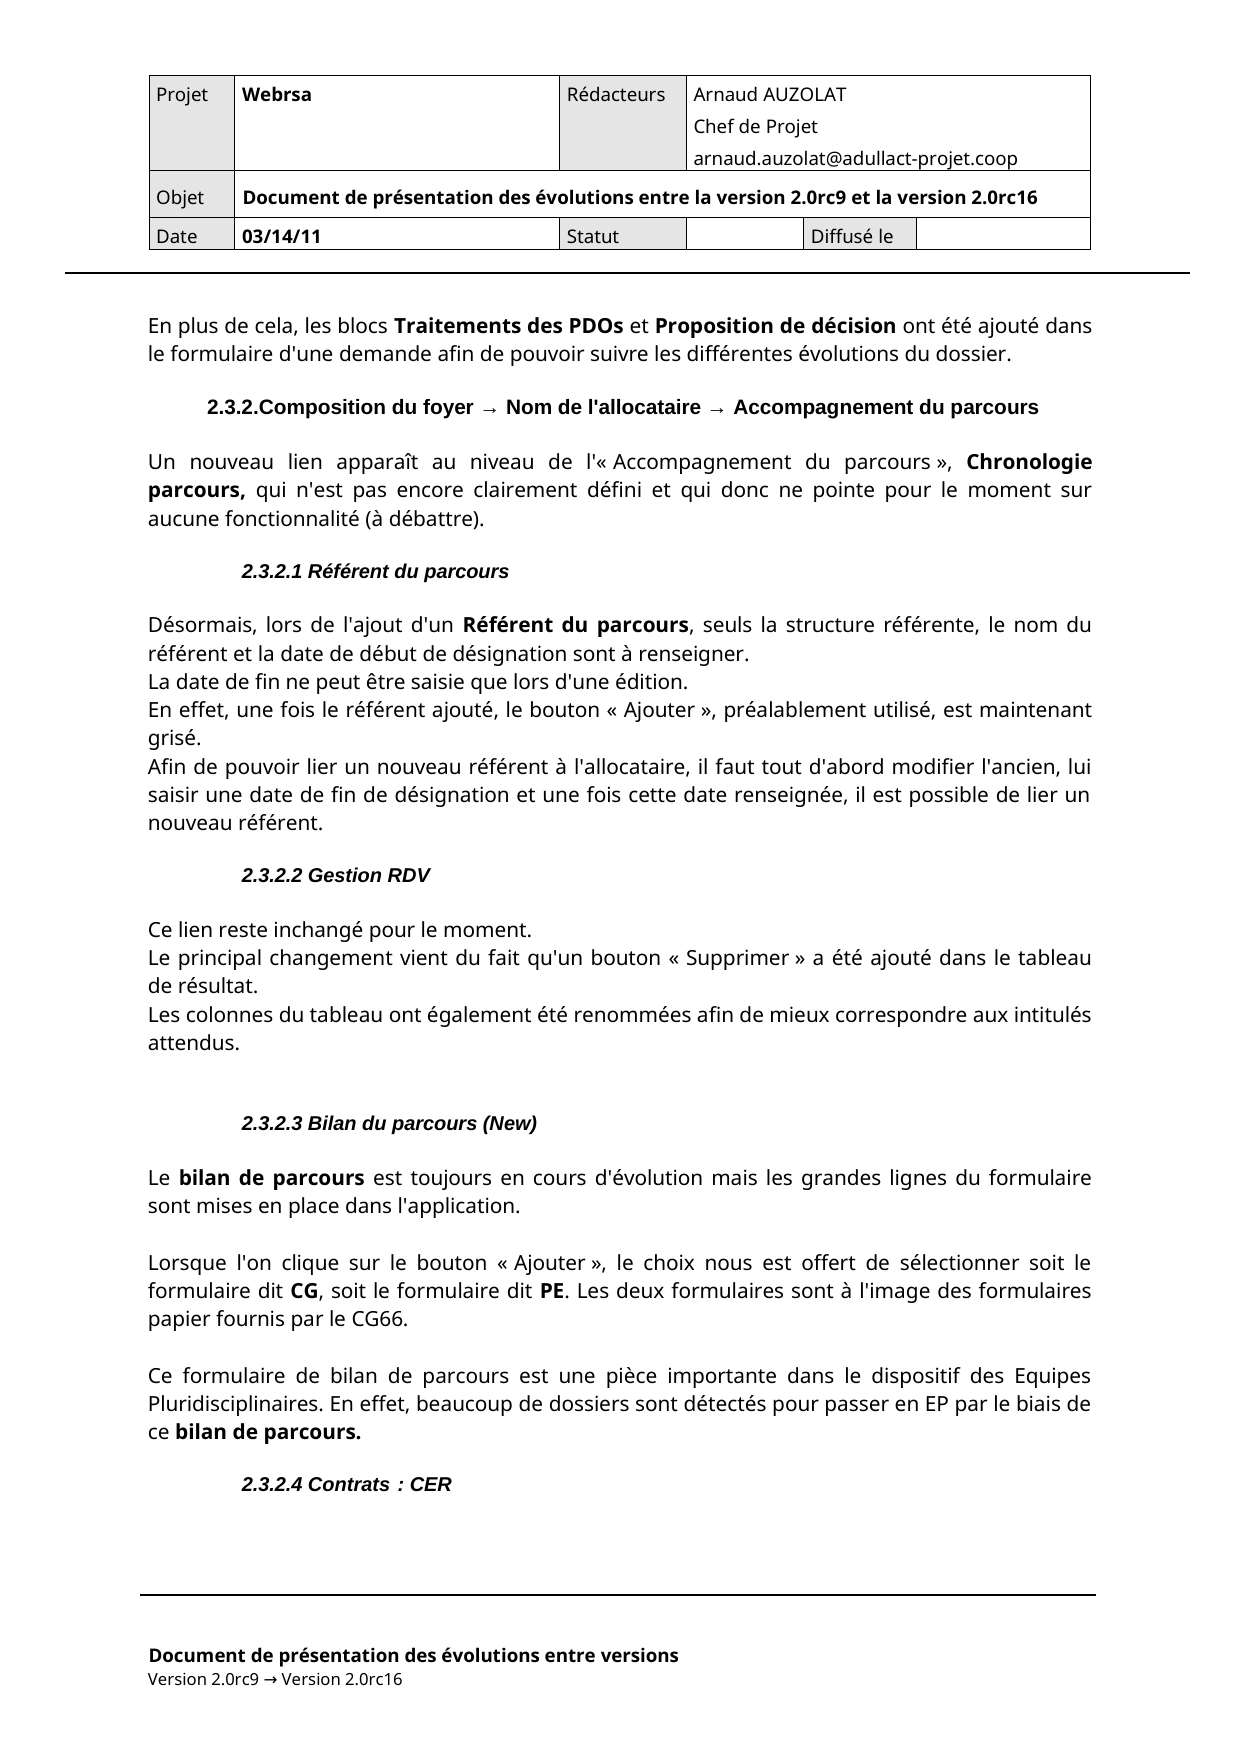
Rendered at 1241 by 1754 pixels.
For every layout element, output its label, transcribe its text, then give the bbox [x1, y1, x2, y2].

text Le principal changement vient du fait qu'un bouton « Supprimer » a été ajouté dans le tableau de résultat. [148, 943, 1092, 1000]
text En effet, une fois le référent ajouté, le bouton « Ajouter », préalablement utilisé, est maintenant grisé. [148, 695, 1092, 752]
subtitle Gestion RDV [236, 865, 1092, 887]
text La date de fin ne peut être saisie que lors d'une édition. [148, 667, 1092, 695]
subtitle Référent du parcours [236, 560, 1092, 582]
text Le bilan de parcours est toujours en cours d'évolution mais les grandes lignes du formulaire sont mises en place dans l'application. [148, 1163, 1092, 1220]
subtitle Bilan du parcours (New) [236, 1113, 1092, 1135]
text Un nouveau lien apparaît au niveau de l'« Accompagnement du parcours », Chronologie parcours, qui n'est pas encore clairement défini et qui donc ne pointe pour le moment sur aucune fonctionnalité (à débattre). [148, 447, 1092, 532]
text Ce lien reste inchangé pour le moment. [148, 915, 1092, 943]
subtitle Composition du foyer → Nom de l'allocataire → Accompagnement du parcours [207, 396, 1092, 419]
text Désormais, lors de l'ajout d'un Référent du parcours, seuls la structure référente, le nom du référent et la date de début de désignation sont à renseigner. [148, 611, 1092, 667]
text Ce formulaire de bilan de parcours est une pièce importante dans le dispositif des Equipes Pluridisciplinaires. En effet, beaucoup de dossiers sont détectés pour passer en EP par le biais de ce bilan de parcours. [148, 1361, 1092, 1446]
text Lorsque l'on clique sur le bouton « Ajouter », le choix nous est offert de sélectionner soit le formulaire dit CG, soit le formulaire dit PE. Les deux formulaires sont à l'image des formulaires papier fournis par le CG66. [148, 1248, 1092, 1333]
text En plus de cela, les blocs Traitements des PDOs et Proposition de décision ont été ajouté dans le formulaire d'une demande afin de pouvoir suivre les différentes évolutions du dossier. [148, 311, 1092, 367]
text Afin de pouvoir lier un nouveau référent à l'allocataire, il faut tout d'abord modifier l'ancien, lui saisir une date de fin de désignation et une fois cette date renseignée, il est possible de lier un nouveau référent. [148, 752, 1092, 836]
text Les colonnes du tableau ont également été renommées afin de mieux correspondre aux intitulés attendus. [148, 1000, 1092, 1056]
subtitle Contrats : CER [236, 1474, 1092, 1496]
